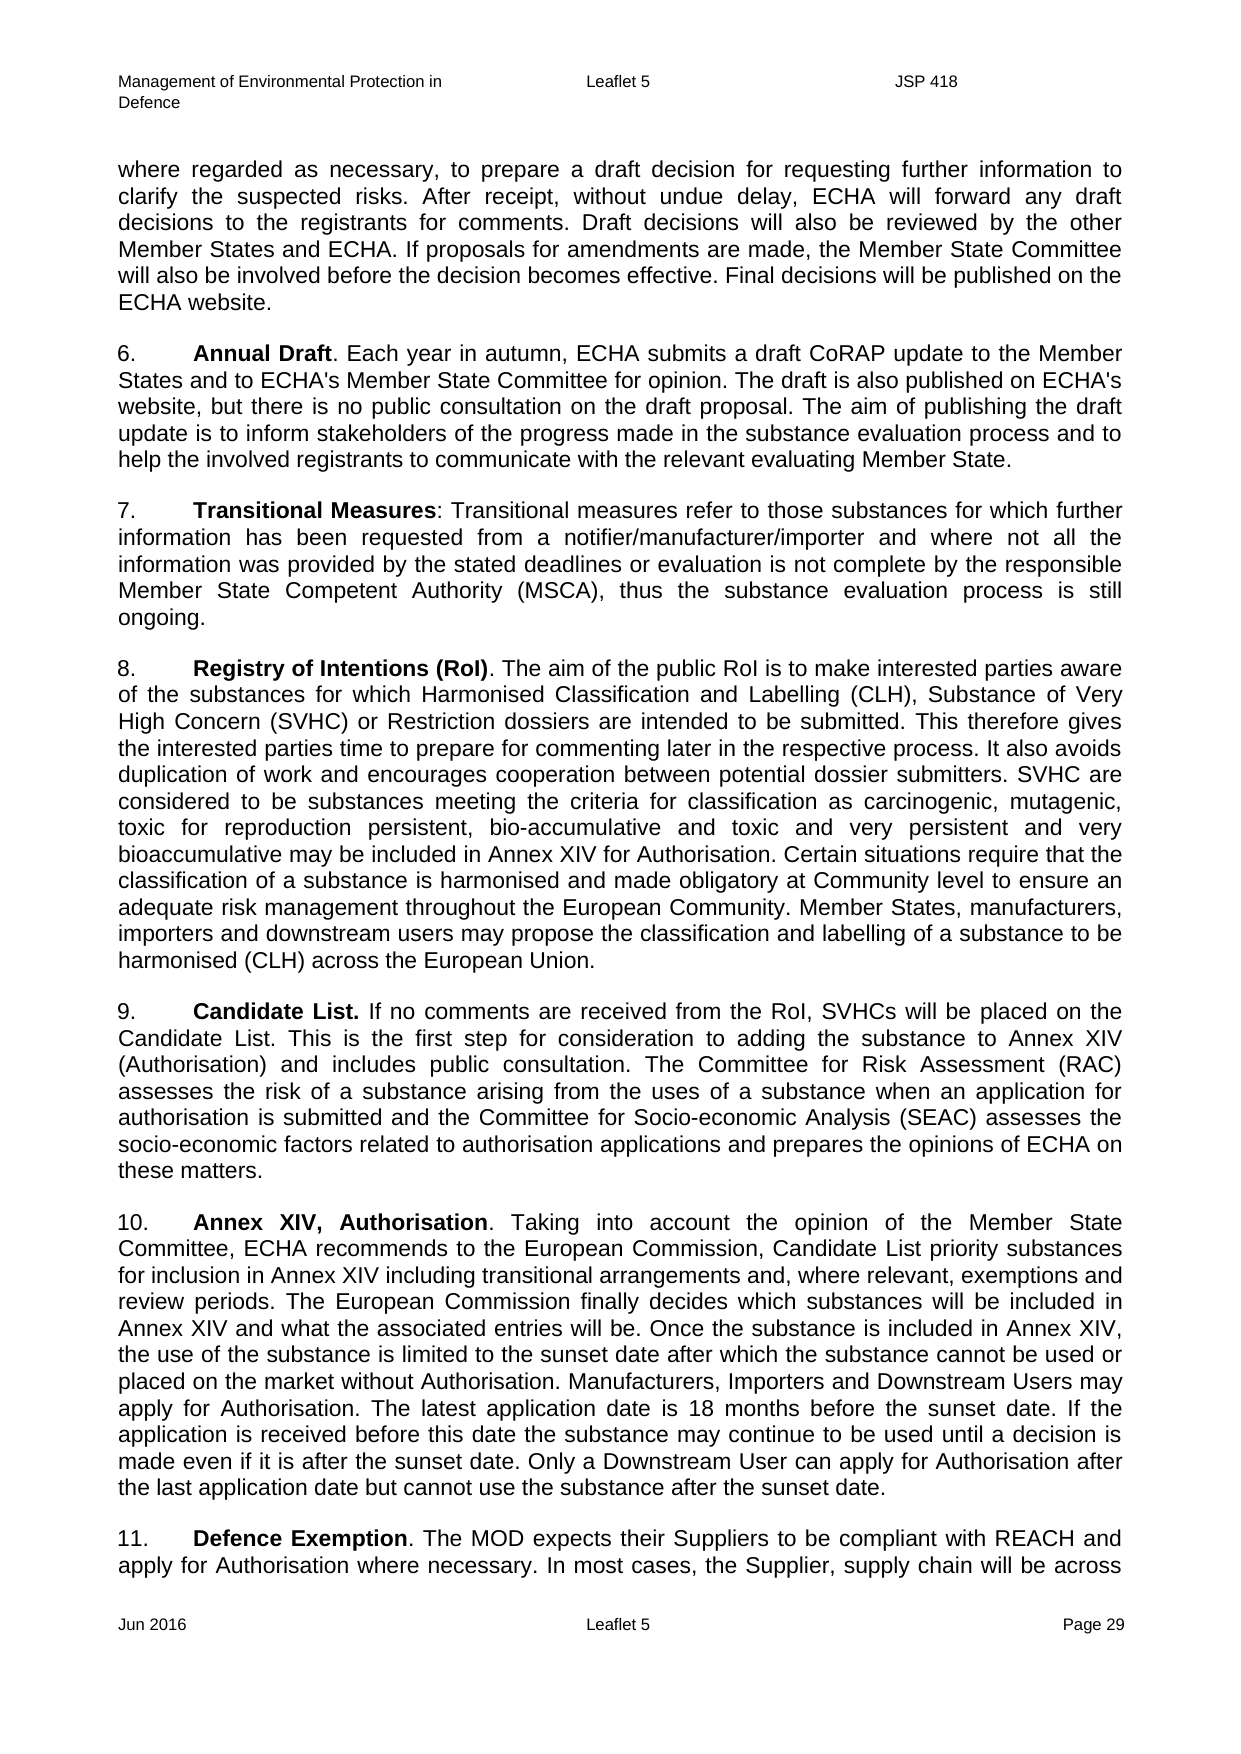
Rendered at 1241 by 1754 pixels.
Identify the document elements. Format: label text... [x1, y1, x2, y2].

list Candidate List. If no comments are received from the RoI, SVHCs will be placed on the Candidate List. This is the first step for consideration to adding the substance to Annex XIV (Authorisation) and includes public consultation. The Committee for Risk Assessment (RAC) assesses the risk of a substance arising from the uses of a substance when an application for authorisation is submitted and the Committee for Socio-economic Analysis (SEAC) assesses the socio-economic factors related to authorisation applications and prepares the opinions of ECHA on these matters. [117, 998, 1123, 1184]
list Transitional Measures: Transitional measures refer to those substances for which further information has been requested from a notifier/manufacturer/importer and where not all the information was provided by the stated deadlines or evaluation is not complete by the responsible Member State Competent Authority (MSCA), thus the substance evaluation process is still ongoing. [117, 497, 1123, 630]
list Annex XIV, Authorisation. Taking into account the opinion of the Member State Committee, ECHA recommends to the European Commission, Candidate List priority substances for inclusion in Annex XIV including transitional arrangements and, where relevant, exemptions and review periods. The European Commission finally decides which substances will be included in Annex XIV and what the associated entries will be. Once the substance is included in Annex XIV, the use of the substance is limited to the sunset date after which the substance cannot be used or placed on the market without Authorisation. Manufacturers, Importers and Downstream Users may apply for Authorisation. The latest application date is 18 months before the sunset date. If the application is received before this date the substance may continue to be used until a decision is made even if it is after the sunset date. Only a Downstream User can apply for Authorisation after the last application date but cannot use the substance after the sunset date. [117, 1209, 1123, 1501]
list Registry of Intentions (RoI). The aim of the public RoI is to make interested parties aware of the substances for which Harmonised Classification and Labelling (CLH), Substance of Very High Concern (SVHC) or Restriction dossiers are intended to be submitted. This therefore gives the interested parties time to prepare for commenting later in the respective process. It also avoids duplication of work and encourages cooperation between potential dossier submitters. SVHC are considered to be substances meeting the criteria for classification as carcinogenic, mutagenic, toxic for reproduction persistent, bio-accumulative and toxic and very persistent and very bioaccumulative may be included in Annex XIV for Authorisation. Certain situations require that the classification of a substance is harmonised and made obligatory at Community level to ensure an adequate risk management throughout the European Community. Member States, manufacturers, importers and downstream users may propose the classification and labelling of a substance to be harmonised (CLH) across the European Union. [117, 655, 1123, 973]
list Defence Exemption. The MOD expects their Suppliers to be compliant with REACH and apply for Authorisation where necessary. In most cases, the Supplier, supply chain will be across [117, 1525, 1123, 1578]
list where regarded as necessary, to prepare a draft decision for requesting further information to clarify the suspected risks. After receipt, without undue delay, ECHA will forward any draft decisions to the registrants for comments. Draft decisions will also be reviewed by the other Member States and ECHA. If proposals for amendments are made, the Member State Committee will also be involved before the decision becomes effective. Final decisions will be published on the ECHA website. [117, 156, 1123, 315]
list Annual Draft. Each year in autumn, ECHA submits a draft CoRAP update to the Member States and to ECHA's Member State Committee for opinion. The draft is also published on ECHA's website, but there is no public consultation on the draft proposal. The aim of publishing the draft update is to inform stakeholders of the progress made in the substance evaluation process and to help the involved registrants to communicate with the relevant evaluating Member State. [117, 340, 1123, 473]
